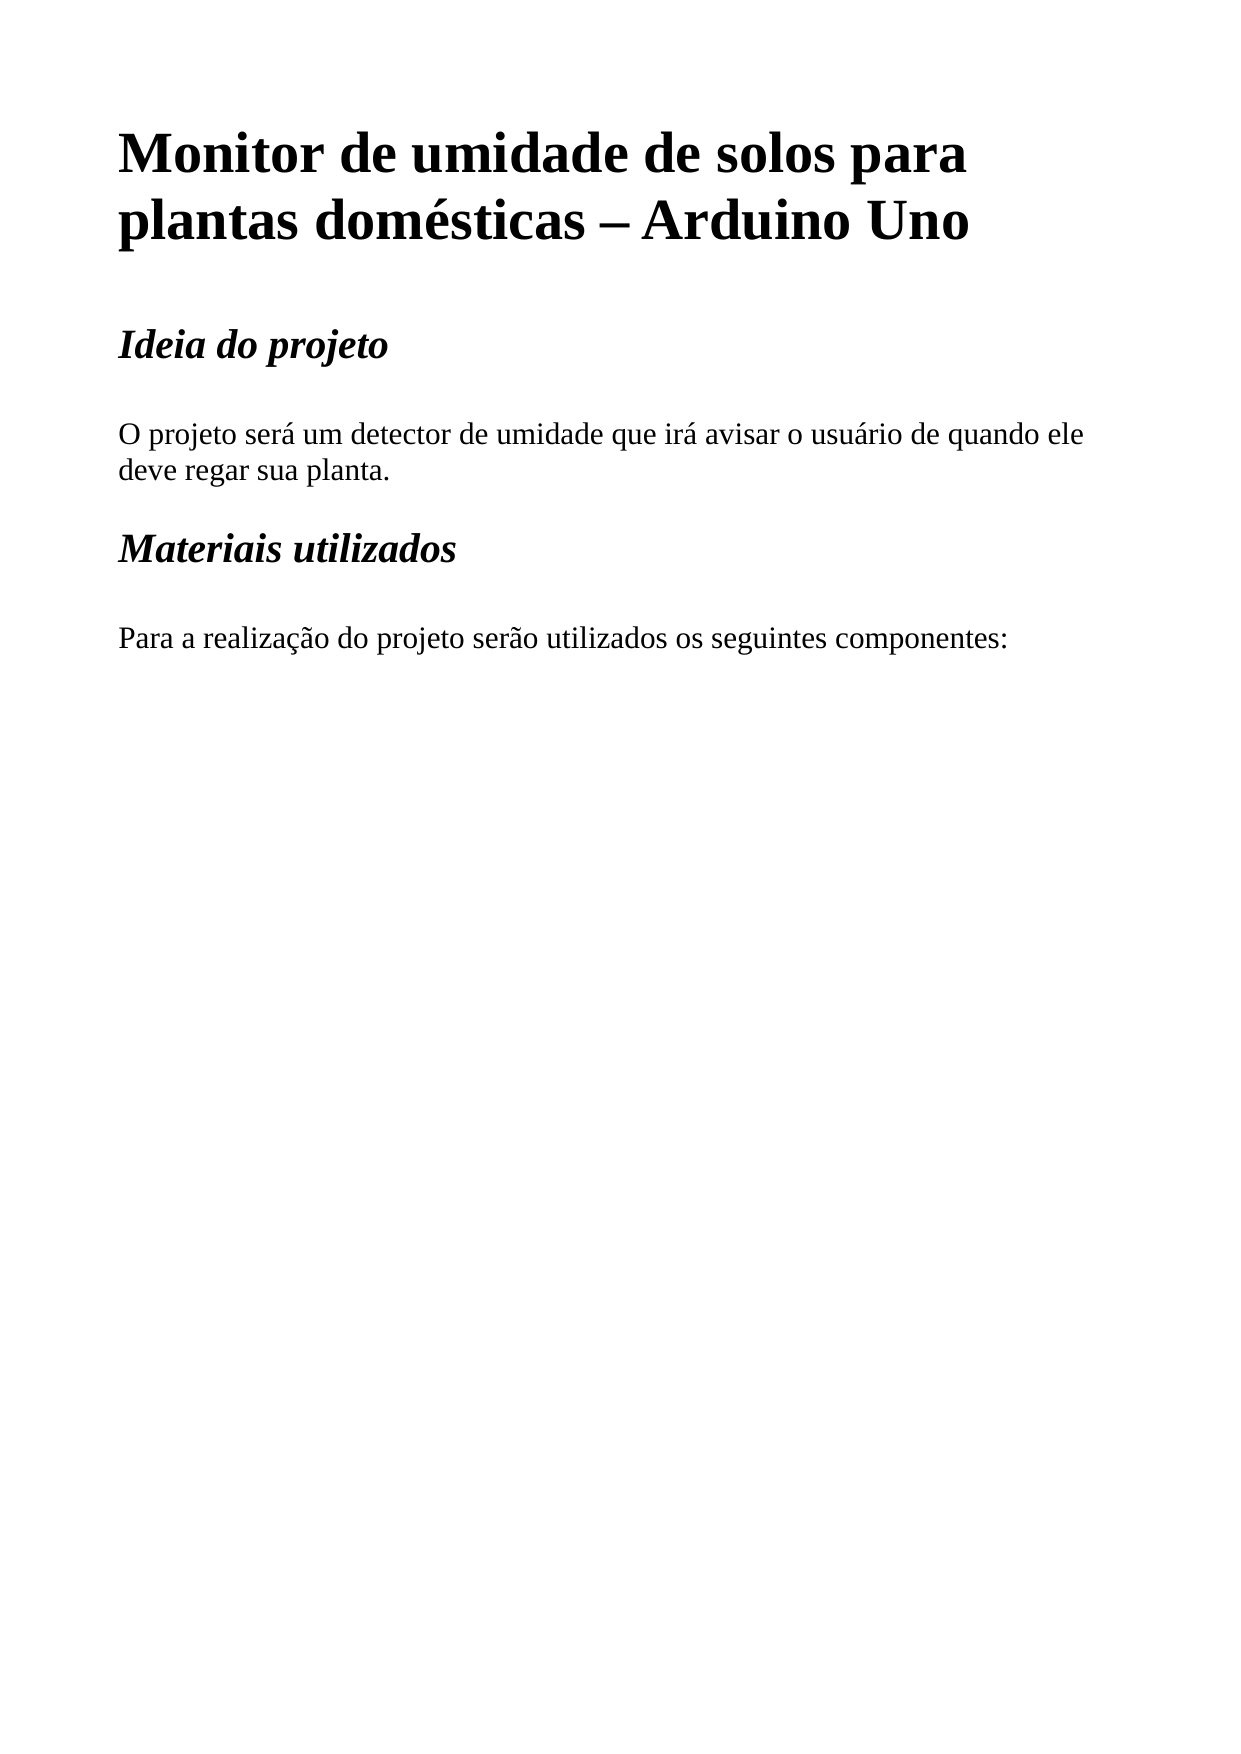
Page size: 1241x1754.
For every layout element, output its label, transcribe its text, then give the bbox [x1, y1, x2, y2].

text Materiais utilizados [118, 523, 1122, 571]
text Ideia do projeto [118, 319, 1122, 367]
text O projeto será um detector de umidade que irá avisar o usuário de quando ele deve regar sua planta. [118, 415, 1122, 487]
text Monitor de umidade de solos para plantas domésticas – Arduino Uno [118, 118, 1122, 252]
text Para a realização do projeto serão utilizados os seguintes componentes: [118, 619, 1122, 655]
